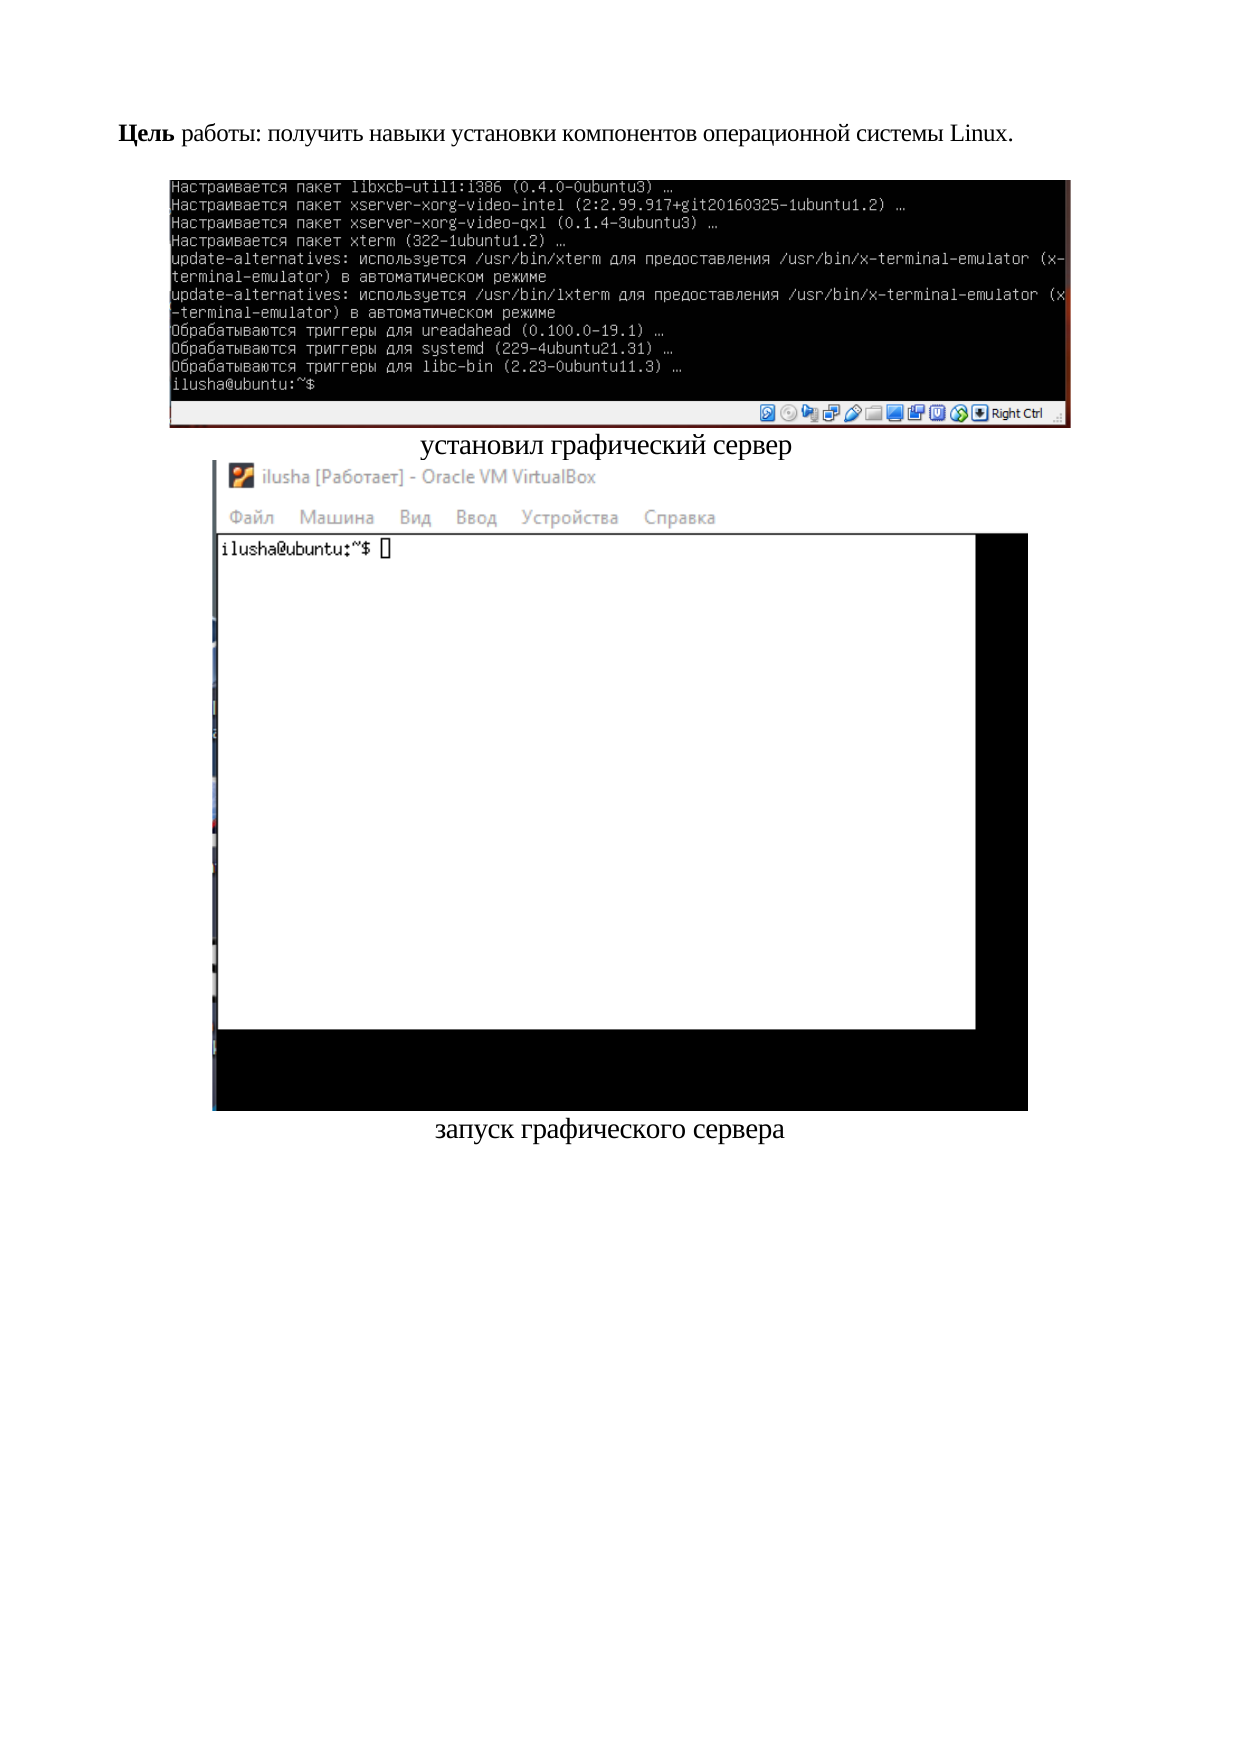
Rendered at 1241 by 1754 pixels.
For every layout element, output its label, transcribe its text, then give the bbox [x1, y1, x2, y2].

picture [212, 460, 1028, 1111]
picture [169, 180, 1071, 428]
text запуск графического сервера [156, 461, 1057, 1144]
text Цель работы: получить навыки установки компонентов операционной системы Linux. [118, 118, 1122, 147]
text установил графический сервер [156, 180, 1057, 461]
